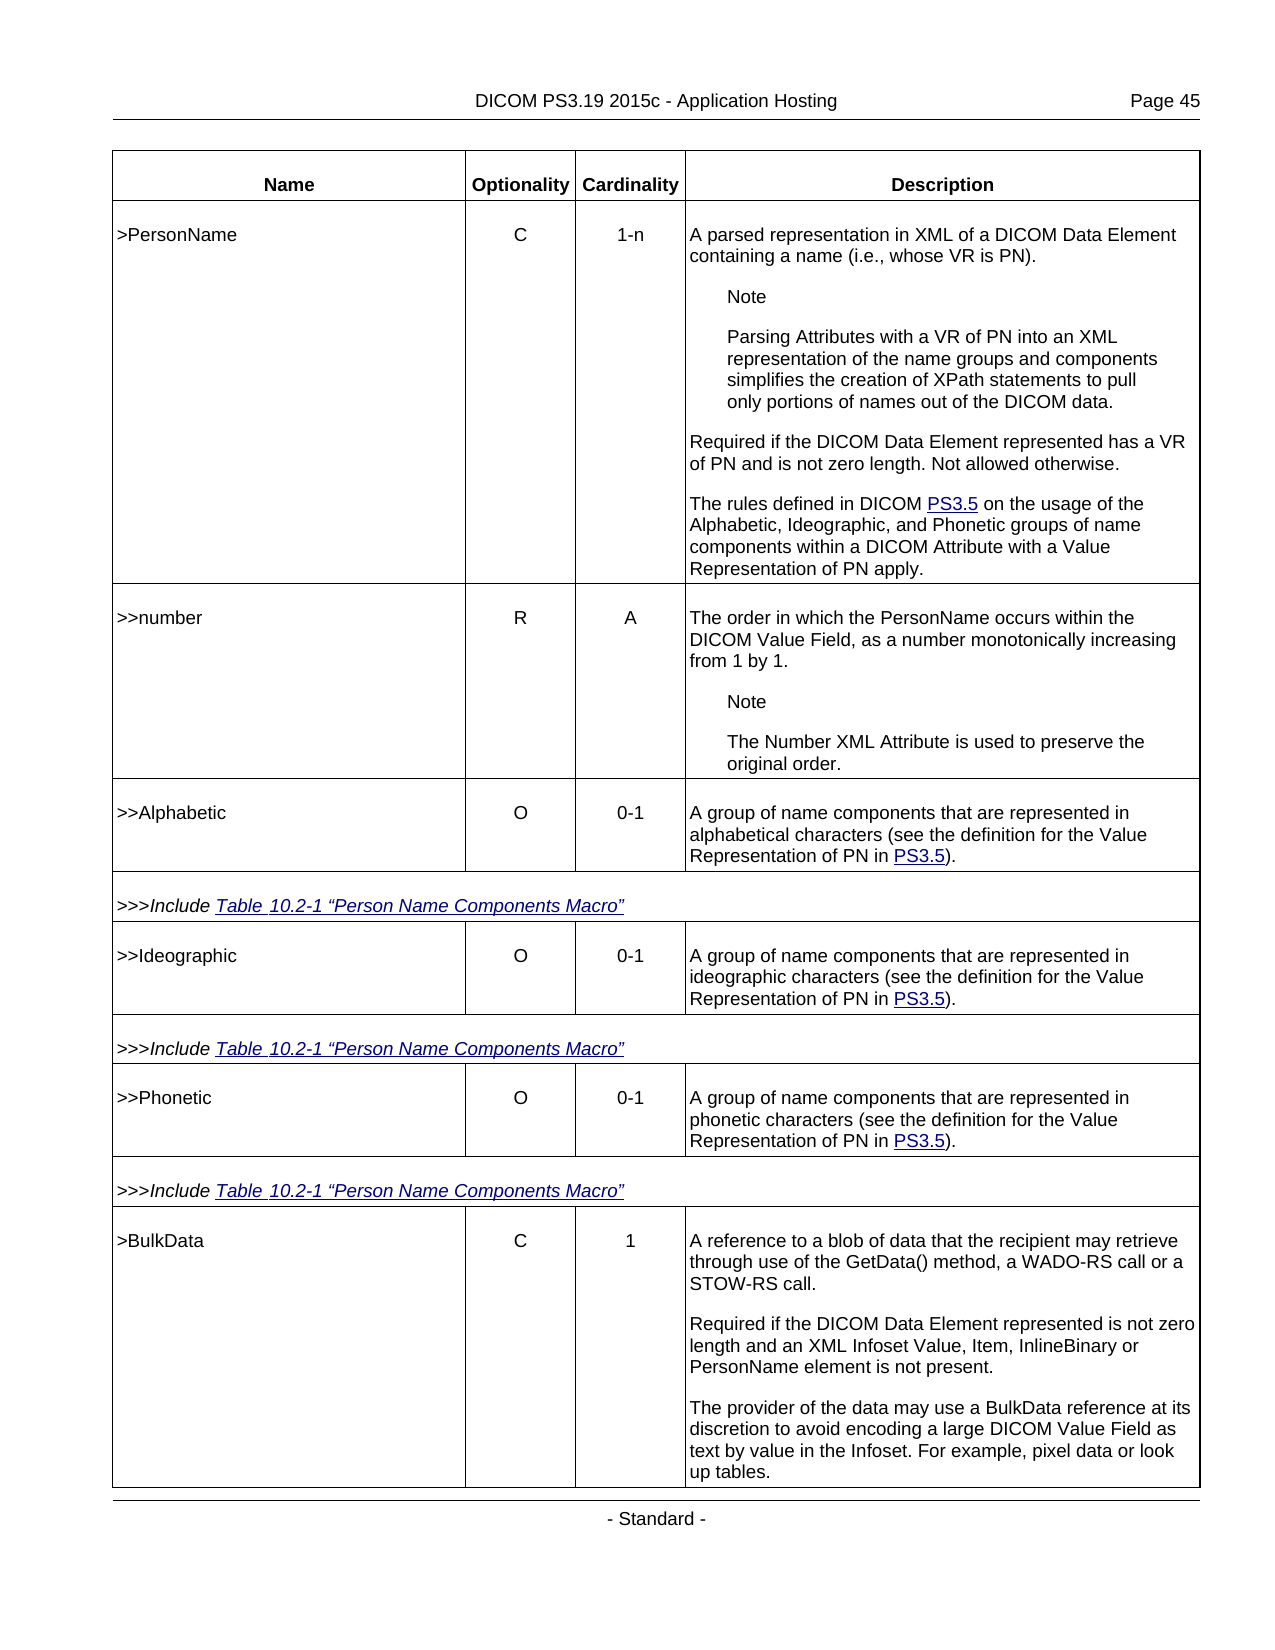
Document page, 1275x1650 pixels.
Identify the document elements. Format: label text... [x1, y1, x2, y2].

table_cell A group of name components that are represented in ideographic characters (see the definition for the Value Representation of PN in PS3.5). [686, 922, 1199, 1013]
table_cell O [466, 779, 575, 871]
table_cell 1 [576, 1207, 685, 1487]
table_cell >>Phonetic [113, 1064, 465, 1156]
table_cell C [466, 201, 575, 583]
table_cell A group of name components that are represented in phonetic characters (see the definition for the Value Representation of PN in PS3.5). [686, 1064, 1199, 1156]
table_cell 0-1 [576, 1064, 685, 1156]
table_cell A reference to a blob of data that the recipient may retrieve through use of the GetData() method, a WADO-RS call or a STOW-RS call. Required if the DICOM Data Element represented is not zero length and an XML Infoset Value, Item, InlineBinary or PersonName element is not present. The provider of the data may use a BulkData reference at its discretion to avoid encoding a large DICOM Value Field as text by value in the Infoset. For example, pixel data or look up tables. [686, 1207, 1199, 1487]
table_cell >>>Include Table 10.2-1 “Person Name Components Macro” [113, 872, 1199, 921]
table_cell >>Alphabetic [113, 779, 465, 871]
table_cell >>>Include Table 10.2-1 “Person Name Components Macro” [113, 1157, 1199, 1206]
table_header Description [686, 151, 1199, 200]
table_cell A [576, 584, 685, 778]
table_cell A parsed representation in XML of a DICOM Data Element containing a name (i.e., whose VR is PN). Note Parsing Attributes with a VR of PN into an XML representation of the name groups and components simplifies the creation of XPath statements to pull only portions of names out of the DICOM data. Required if the DICOM Data Element represented has a VR of PN and is not zero length. Not allowed otherwise. The rules defined in DICOM PS3.5 on the usage of the Alphabetic, Ideographic, and Phonetic groups of name components within a DICOM Attribute with a Value Representation of PN apply. [686, 201, 1199, 583]
table_cell >>Ideographic [113, 922, 465, 1013]
table_cell C [466, 1207, 575, 1487]
table_header Optionality [466, 151, 575, 200]
table_header Name [113, 151, 465, 200]
table_cell >BulkData [113, 1207, 465, 1487]
table_cell 0-1 [576, 922, 685, 1013]
table_cell R [466, 584, 575, 778]
table_cell The order in which the PersonName occurs within the DICOM Value Field, as a number monotonically increasing from 1 by 1. Note The Number XML Attribute is used to preserve the original order. [686, 584, 1199, 778]
table_cell O [466, 922, 575, 1013]
table_header Cardinality [576, 151, 685, 200]
table_cell >PersonName [113, 201, 465, 583]
table_cell >>number [113, 584, 465, 778]
table_cell O [466, 1064, 575, 1156]
table_cell 1-n [576, 201, 685, 583]
table_cell A group of name components that are represented in alphabetical characters (see the definition for the Value Representation of PN in PS3.5). [686, 779, 1199, 871]
table_cell 0-1 [576, 779, 685, 871]
table_cell >>>Include Table 10.2-1 “Person Name Components Macro” [113, 1015, 1199, 1063]
